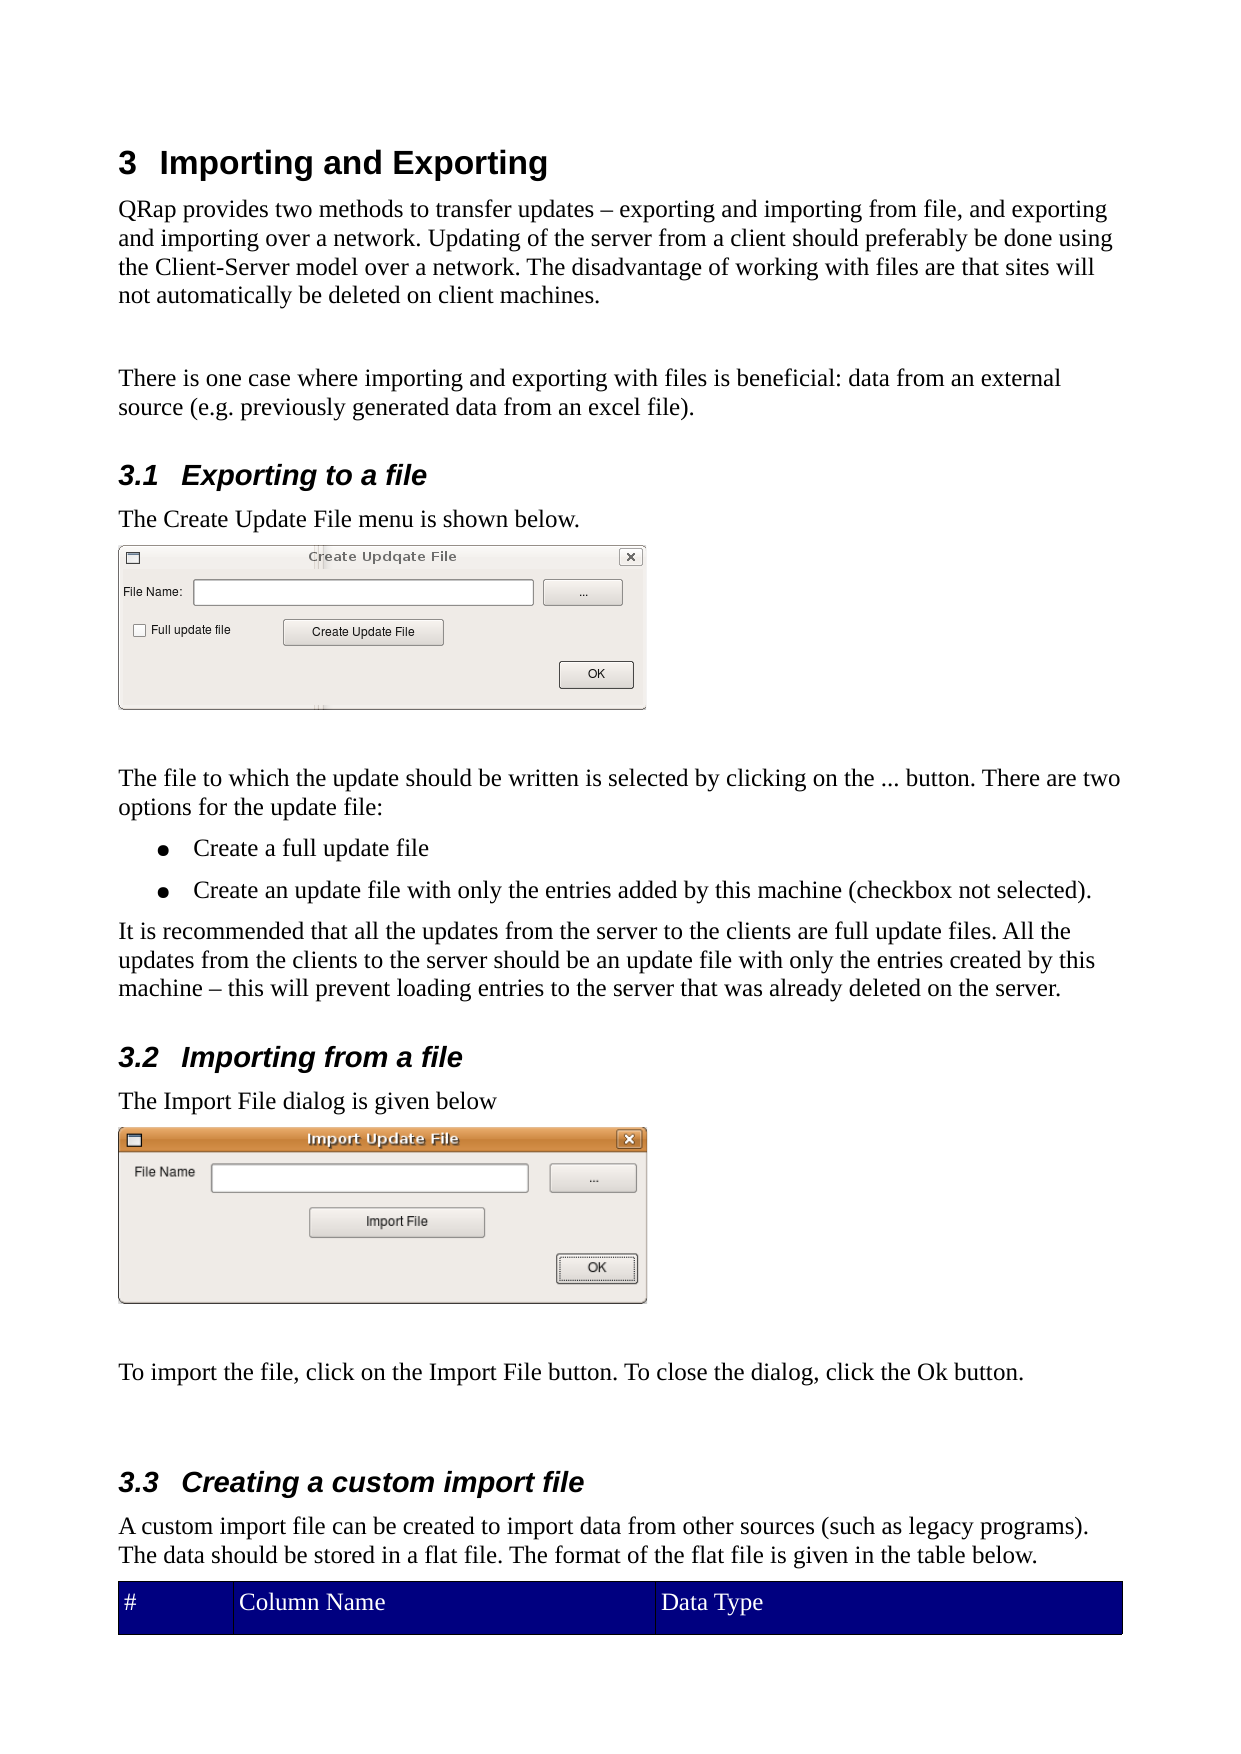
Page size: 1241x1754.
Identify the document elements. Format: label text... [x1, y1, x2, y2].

subtitle Importing from a file [118, 1040, 1122, 1073]
text The file to which the update should be written is selected by clicking on the ... button. There are two options for the update file: [118, 763, 1122, 821]
text QRap provides two methods to transfer updates – exporting and importing from file, and exporting and importing over a network. Updating of the server from a client should preferably be done using the Client-Server model over a network. The disadvantage of working with files are that sites will not automatically be deleted on client machines. [118, 194, 1122, 309]
list Create an update file with only the entries added by this machine (checkbox not selected). [156, 875, 1122, 903]
subtitle Importing and Exporting [118, 143, 1122, 182]
text The Import File dialog is given below [118, 1086, 1122, 1114]
table_header # [119, 1582, 233, 1634]
picture [118, 1127, 648, 1304]
table_header Column Name [234, 1582, 655, 1634]
text It is recommended that all the updates from the server to the clients are full update files. All the updates from the clients to the server should be an update file with only the entries created by this machine – this will prevent loading entries to the server that was already deleted on the server. [118, 916, 1122, 1002]
list Create a full update file [156, 833, 1122, 862]
text There is one case where importing and exporting with files is beneficial: data from an external source (e.g. previously generated data from an excel file). [118, 363, 1122, 421]
text To import the file, click on the Import File button. To close the dialog, click the Ok button. [118, 1357, 1122, 1386]
subtitle Exporting to a file [118, 458, 1122, 492]
table_header Data Type [656, 1582, 1122, 1634]
text The Create Update File menu is shown below. [118, 504, 1122, 533]
subtitle Creating a custom import file [118, 1465, 1122, 1498]
text A custom import file can be created to import data from other sources (such as legacy programs). The data should be stored in a flat file. The format of the flat file is given in the table below. [118, 1511, 1122, 1568]
picture [118, 545, 647, 710]
